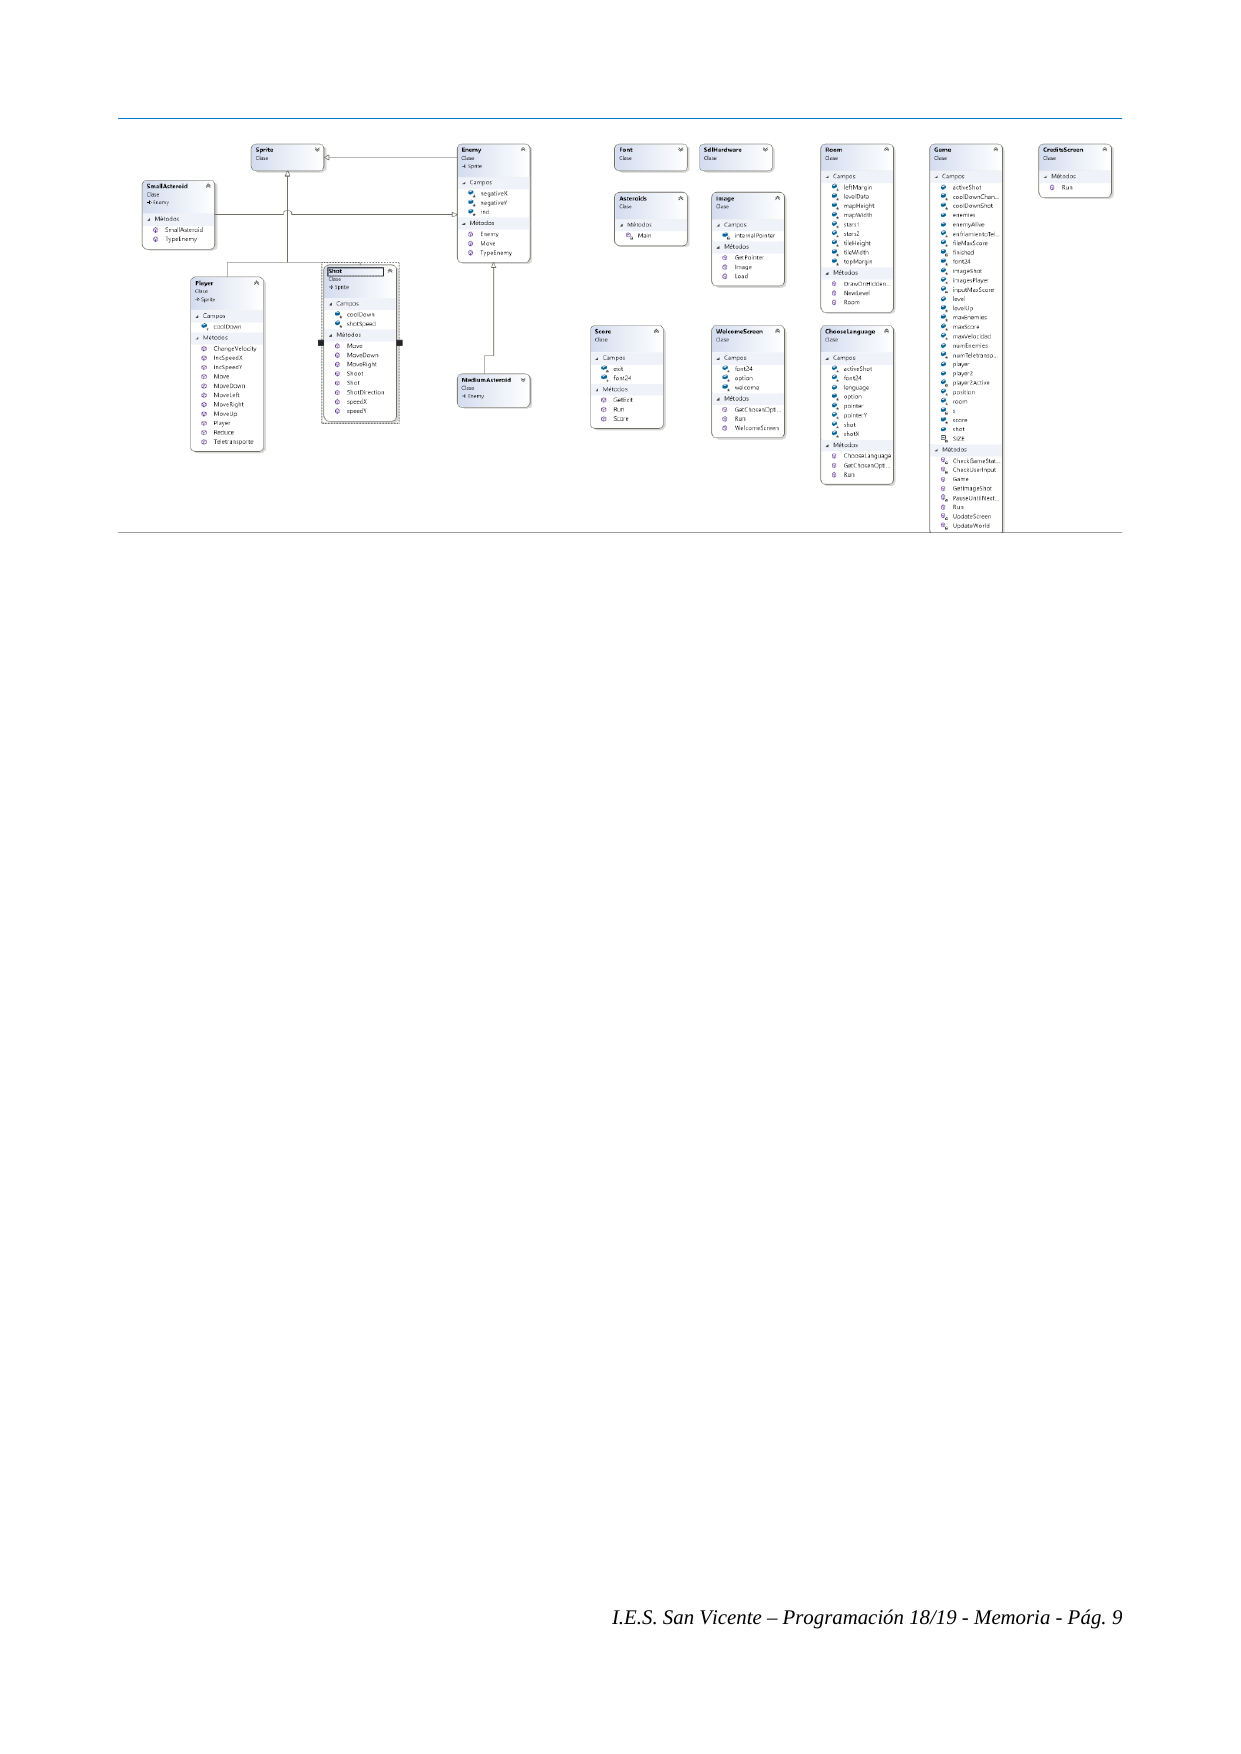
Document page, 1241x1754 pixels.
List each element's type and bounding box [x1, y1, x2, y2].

picture [118, 118, 1123, 533]
